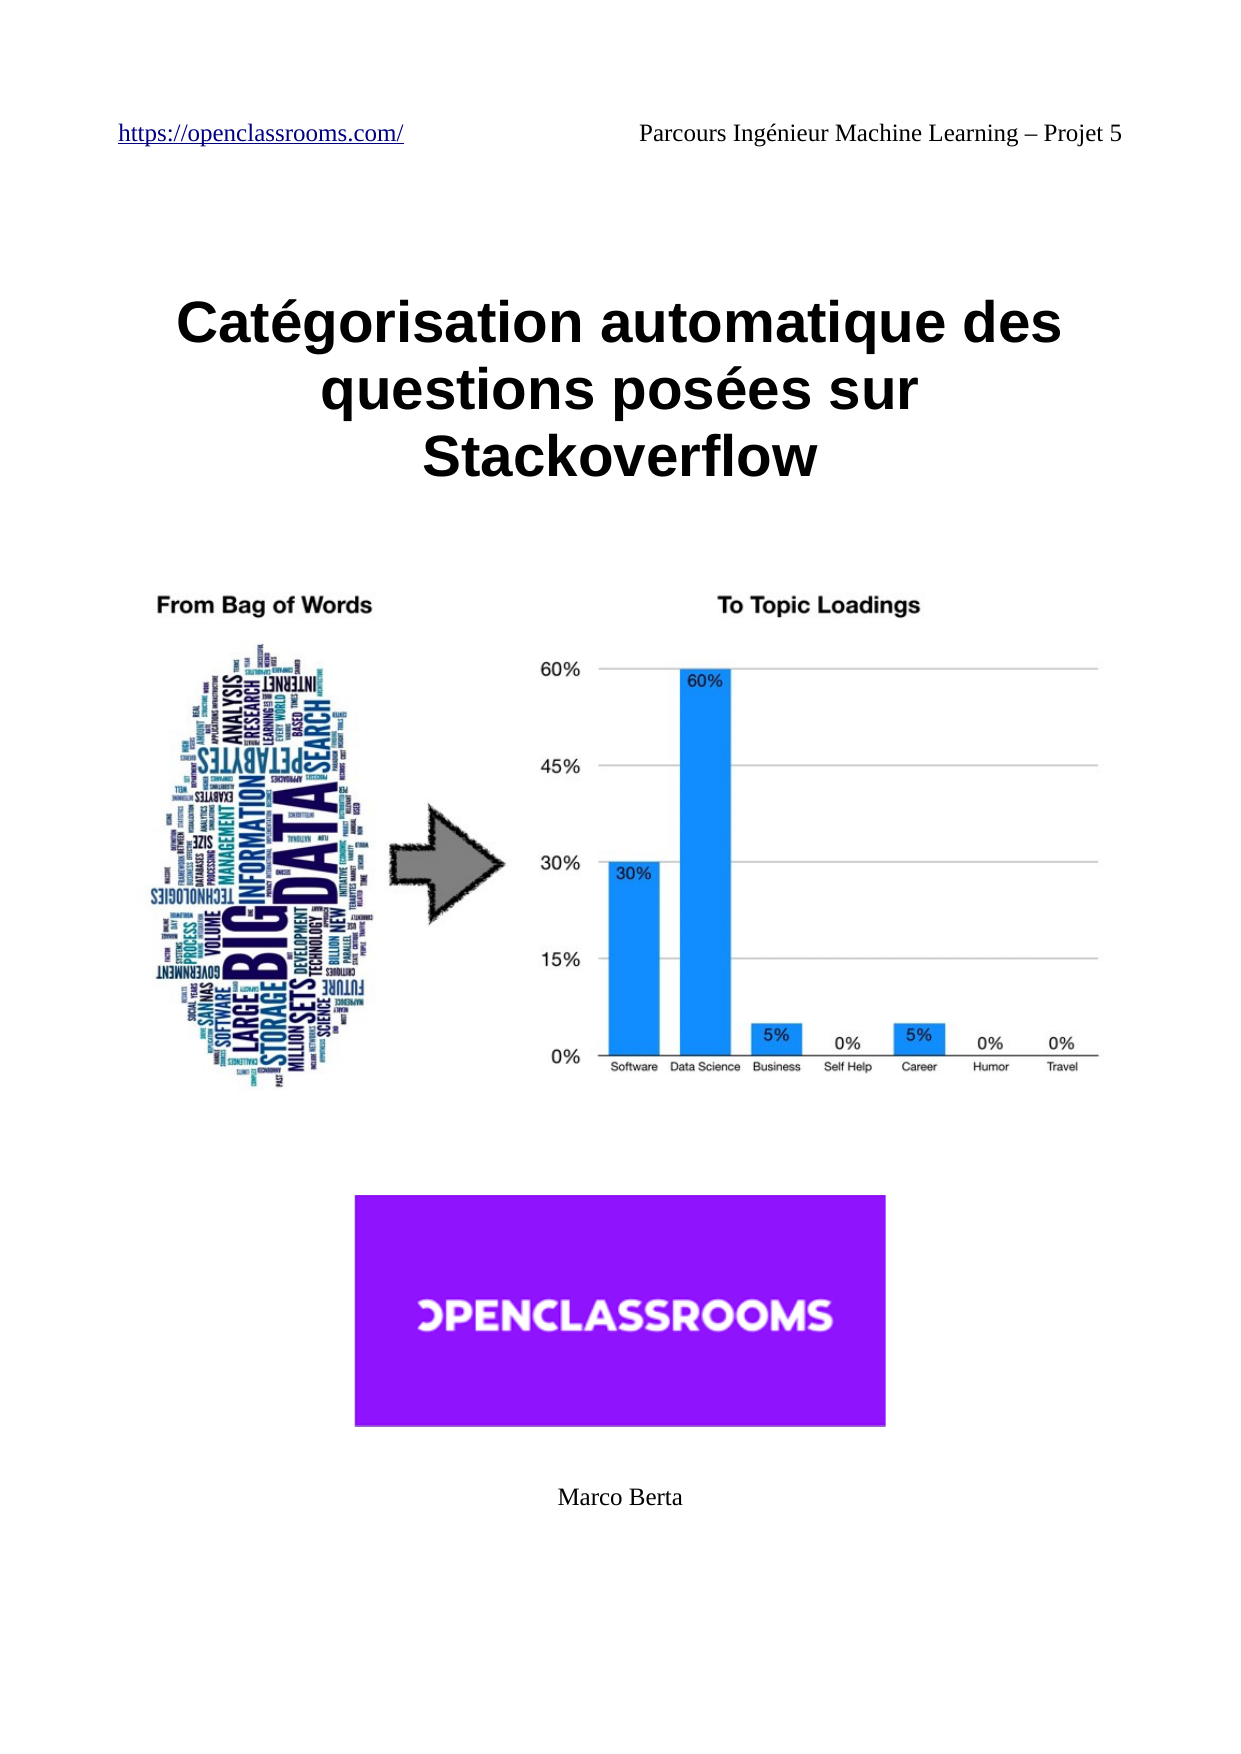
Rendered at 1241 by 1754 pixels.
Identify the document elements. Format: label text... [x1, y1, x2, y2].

picture [354, 1195, 886, 1427]
picture [118, 558, 1123, 1109]
text Marco Berta [118, 1482, 1122, 1511]
title Catégorisation automatique des questions posées sur Stackoverflow [118, 288, 1122, 489]
